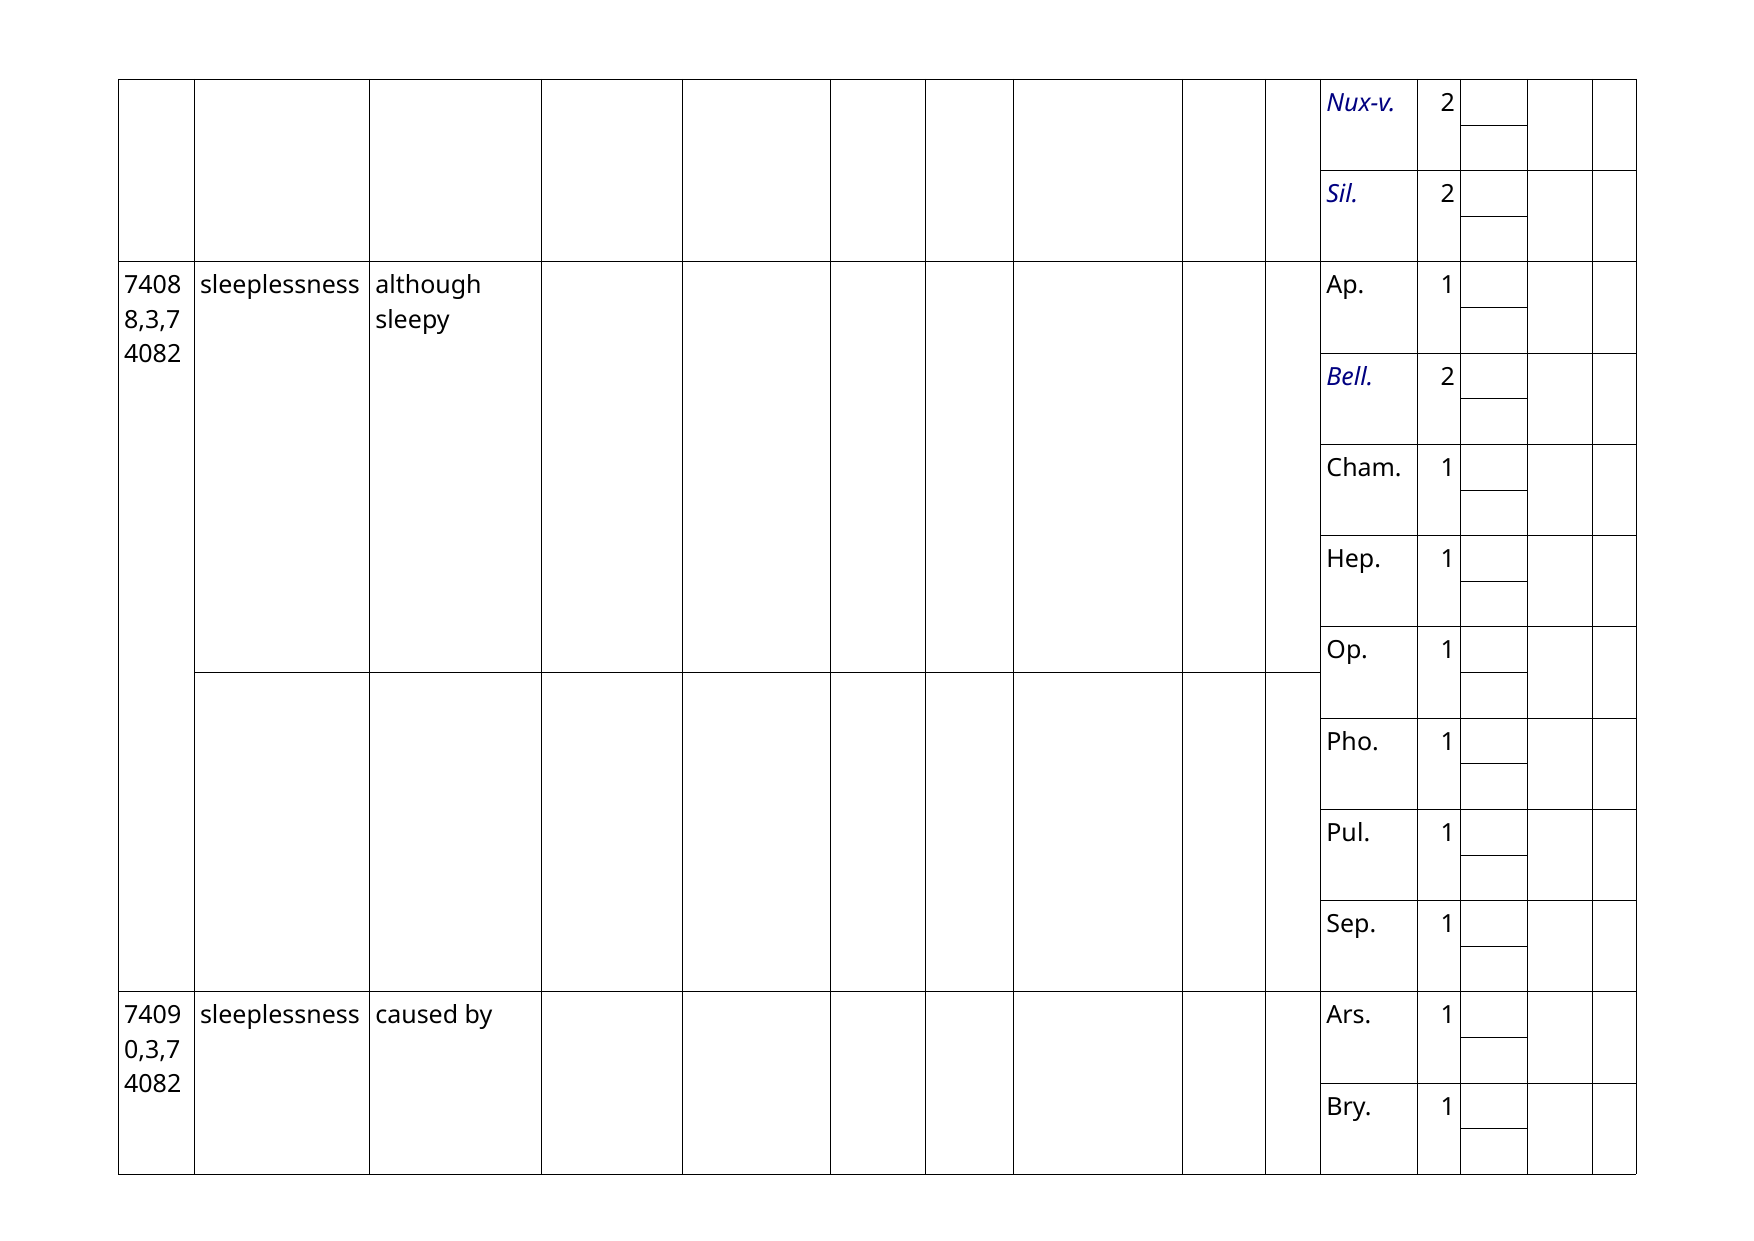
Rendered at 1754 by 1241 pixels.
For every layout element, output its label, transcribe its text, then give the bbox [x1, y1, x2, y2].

table_cell [1593, 627, 1636, 718]
table_cell [1593, 262, 1636, 353]
table_cell [1461, 399, 1527, 444]
table_cell [1593, 901, 1636, 991]
table_cell [1528, 719, 1592, 809]
table_cell [683, 80, 830, 261]
table_cell [1528, 354, 1592, 444]
table_cell 74090,3,74082 [119, 992, 194, 1174]
table_cell [542, 992, 682, 1174]
table_cell Sep. [1321, 901, 1417, 991]
table_cell [1461, 901, 1527, 946]
table_cell [926, 992, 1013, 1174]
table_cell [683, 992, 830, 1174]
table_cell [1183, 262, 1265, 672]
table_cell [831, 80, 925, 261]
table_cell Hep. [1321, 536, 1417, 626]
table_cell [195, 673, 369, 991]
table_cell [1528, 810, 1592, 900]
table_cell [1528, 445, 1592, 535]
table_cell Cham. [1321, 445, 1417, 535]
table_cell Ars. [1321, 992, 1417, 1083]
table_cell 1 [1418, 445, 1460, 535]
table_cell [1461, 719, 1527, 763]
table_cell [542, 673, 682, 991]
table_cell although sleepy [370, 262, 541, 672]
table_cell [1461, 673, 1527, 718]
table_cell 2 [1418, 171, 1460, 261]
table_cell [1528, 901, 1592, 991]
table_cell [1461, 992, 1527, 1037]
table_cell Bell. [1321, 354, 1417, 444]
table_cell [1461, 80, 1527, 124]
table_cell caused by [370, 992, 541, 1174]
table_cell [831, 992, 925, 1174]
table_cell [542, 80, 682, 261]
table_cell [1266, 80, 1320, 261]
table_cell [1528, 171, 1592, 261]
table_cell [1593, 536, 1636, 626]
table_cell [542, 262, 682, 672]
table_cell [1266, 262, 1320, 672]
table_cell [1528, 627, 1592, 718]
table_cell [1461, 536, 1527, 581]
table_cell 1 [1418, 627, 1460, 718]
table_cell [1593, 354, 1636, 444]
table_cell [1014, 673, 1182, 991]
table_cell [1593, 719, 1636, 809]
table_cell [683, 673, 830, 991]
table_cell [1528, 262, 1592, 353]
table_cell [1014, 992, 1182, 1174]
table_cell 1 [1418, 992, 1460, 1083]
table_cell [926, 262, 1013, 672]
table_cell [1528, 1084, 1592, 1174]
table_cell 1 [1418, 719, 1460, 809]
table_cell [1461, 627, 1527, 672]
table_cell [1461, 764, 1527, 809]
table_cell [195, 80, 369, 261]
table_cell [1266, 992, 1320, 1174]
table_cell [1528, 536, 1592, 626]
table_cell Op. [1321, 627, 1417, 718]
table_cell 1 [1418, 1084, 1460, 1174]
table_cell 1 [1418, 810, 1460, 900]
table_cell [1461, 126, 1527, 170]
table_cell [1183, 673, 1265, 991]
table_cell [1461, 262, 1527, 307]
table_cell [1461, 445, 1527, 489]
table_cell [683, 262, 830, 672]
table_cell [1461, 1084, 1527, 1128]
table_cell [1528, 992, 1592, 1083]
table_cell [1593, 1084, 1636, 1174]
table_cell [926, 673, 1013, 991]
table_cell 2 [1418, 354, 1460, 444]
table_cell Pul. [1321, 810, 1417, 900]
table_cell Pho. [1321, 719, 1417, 809]
table_cell [119, 80, 194, 261]
table_cell 1 [1418, 901, 1460, 991]
table_cell Bry. [1321, 1084, 1417, 1174]
table_cell [1014, 262, 1182, 672]
table_cell 1 [1418, 536, 1460, 626]
table_cell [831, 262, 925, 672]
table_cell [1461, 947, 1527, 991]
table_cell [831, 673, 925, 991]
table_cell Nux-v. [1321, 80, 1417, 170]
table_cell [1183, 80, 1265, 261]
table_cell 2 [1418, 80, 1460, 170]
table_cell [1461, 308, 1527, 353]
table_cell [1593, 445, 1636, 535]
table_cell [1461, 171, 1527, 216]
table_cell 74088,3,74082 [119, 262, 194, 991]
table_cell sleeplessness [195, 992, 369, 1174]
table_cell [1461, 354, 1527, 398]
table_cell [1461, 1129, 1527, 1174]
table_cell [1528, 80, 1592, 170]
table_cell Sil. [1321, 171, 1417, 261]
table_cell [1014, 80, 1182, 261]
table_cell [1266, 673, 1320, 991]
table_cell [1461, 856, 1527, 900]
table_cell [1183, 992, 1265, 1174]
table_cell [1593, 171, 1636, 261]
table_cell [1461, 217, 1527, 261]
table_cell [1593, 810, 1636, 900]
table_cell Ap. [1321, 262, 1417, 353]
table_cell sleeplessness [195, 262, 369, 672]
table_cell [1593, 992, 1636, 1083]
table_cell [370, 673, 541, 991]
table_cell [370, 80, 541, 261]
table_cell 1 [1418, 262, 1460, 353]
table_cell [926, 80, 1013, 261]
table_cell [1461, 810, 1527, 854]
table_cell [1593, 80, 1636, 170]
table_cell [1461, 1038, 1527, 1083]
table_cell [1461, 491, 1527, 535]
table_cell [1461, 582, 1527, 626]
